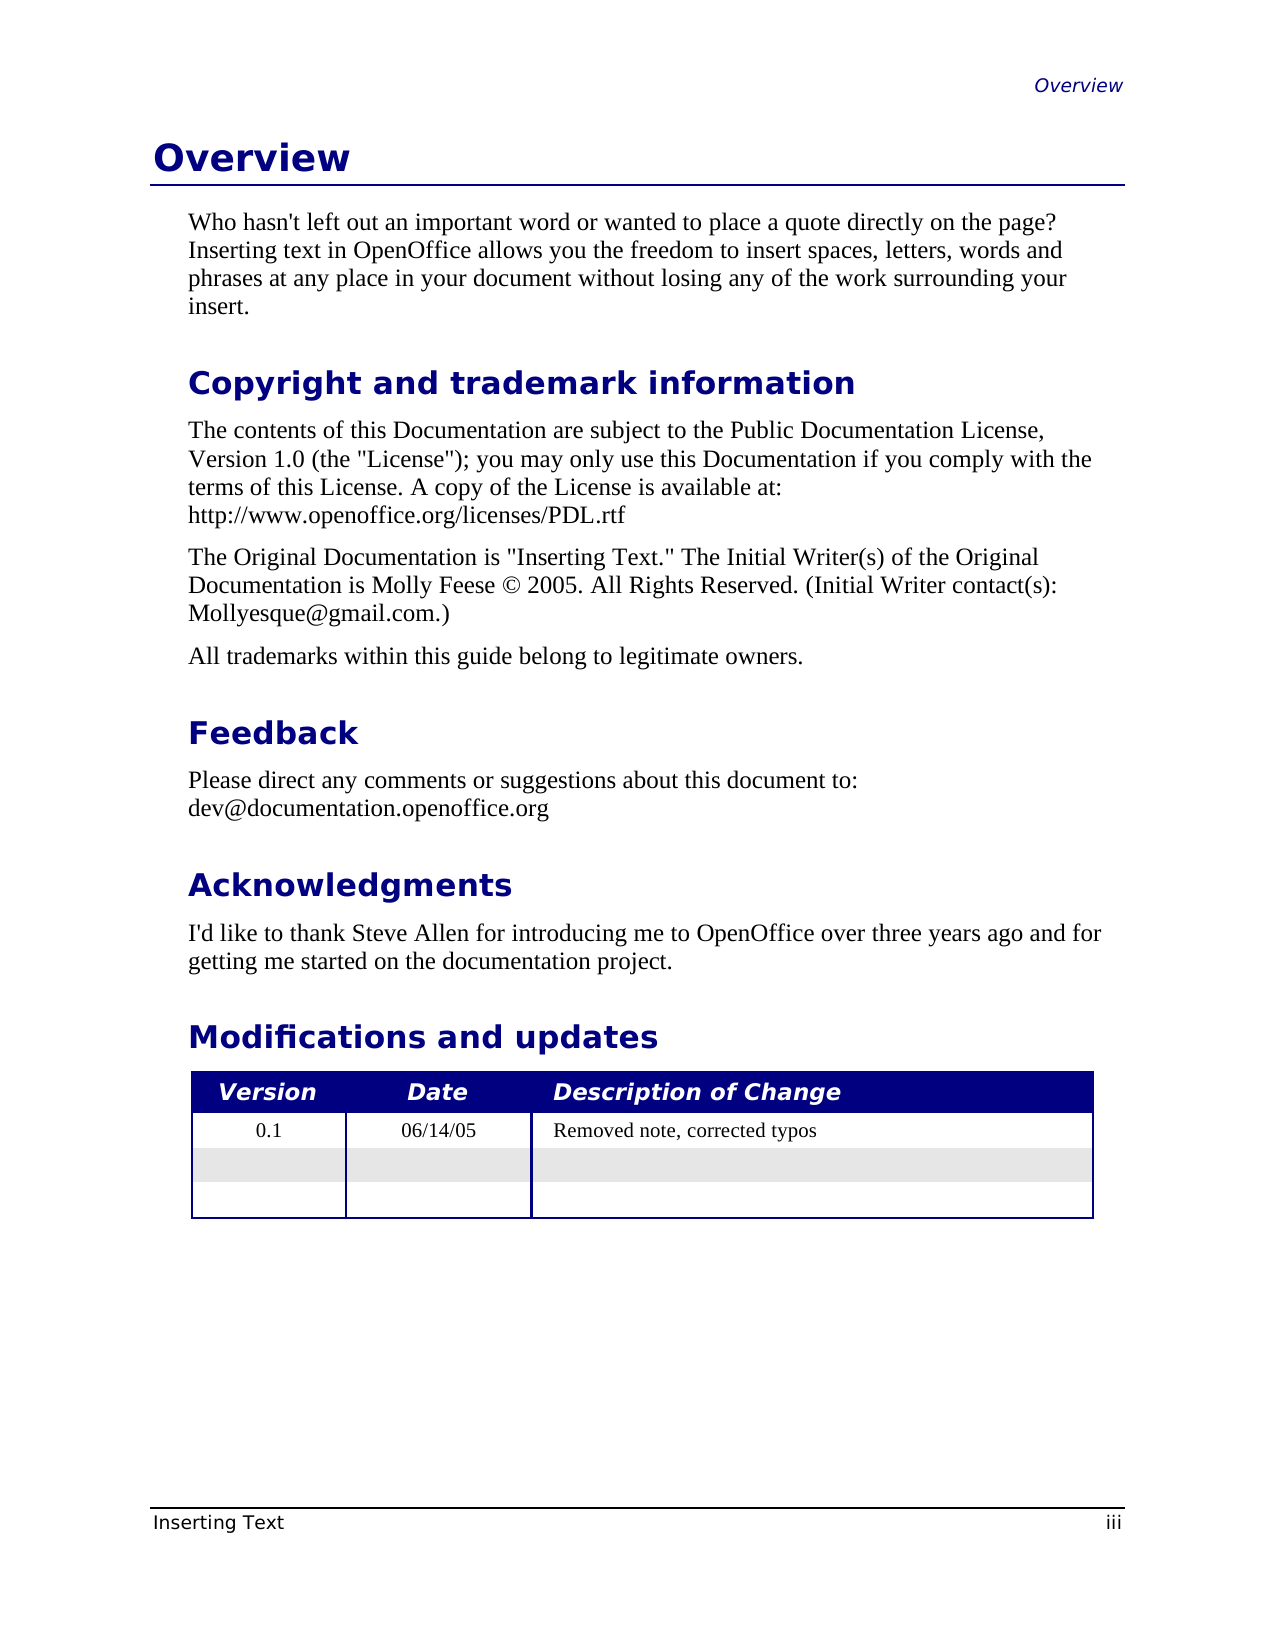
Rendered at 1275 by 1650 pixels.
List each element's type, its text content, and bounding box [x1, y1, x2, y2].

text Please direct any comments or suggestions about this document to: dev@documentation.openoffice.org [188, 766, 1125, 822]
table_header Version [193, 1073, 345, 1111]
subtitle Modifications and updates [188, 1019, 1125, 1056]
table_cell [347, 1148, 530, 1182]
table_cell 06/14/05 [347, 1113, 530, 1148]
text Who hasn't left out an important word or wanted to place a quote directly on the page? Inserting text in OpenOffice allows you the freedom to insert spaces, letters, words and phrases at any place in your document without losing any of the work surrounding your insert. [188, 208, 1125, 320]
table_header Date [347, 1073, 530, 1111]
subtitle Overview [150, 134, 1125, 184]
subtitle Feedback [188, 715, 1125, 752]
table_header Description of Change [533, 1073, 1092, 1111]
text I'd like to thank Steve Allen for introducing me to OpenOffice over three years ago and for getting me started on the documentation project. [188, 918, 1125, 974]
text The contents of this Documentation are subject to the Public Documentation License, Version 1.0 (the "License"); you may only use this Documentation if you comply with the terms of this License. A copy of the License is available at: http://www.openoffice.org/licenses/PDL.rtf [188, 416, 1125, 528]
table_cell [347, 1182, 530, 1217]
table_cell 0.1 [193, 1113, 345, 1148]
table_cell [533, 1148, 1092, 1182]
table_cell Removed note, corrected typos [533, 1113, 1092, 1148]
subtitle Copyright and trademark information [188, 365, 1125, 402]
table_cell [193, 1148, 345, 1182]
table_cell [533, 1182, 1092, 1217]
text All trademarks within this guide belong to legitimate owners. [188, 642, 1125, 670]
table_cell [193, 1182, 345, 1217]
subtitle Acknowledgments [188, 867, 1125, 904]
text The Original Documentation is "Inserting Text." The Initial Writer(s) of the Original Documentation is Molly Feese © 2005. All Rights Reserved. (Initial Writer contact(s): Mollyesque@gmail.com.) [188, 543, 1125, 627]
